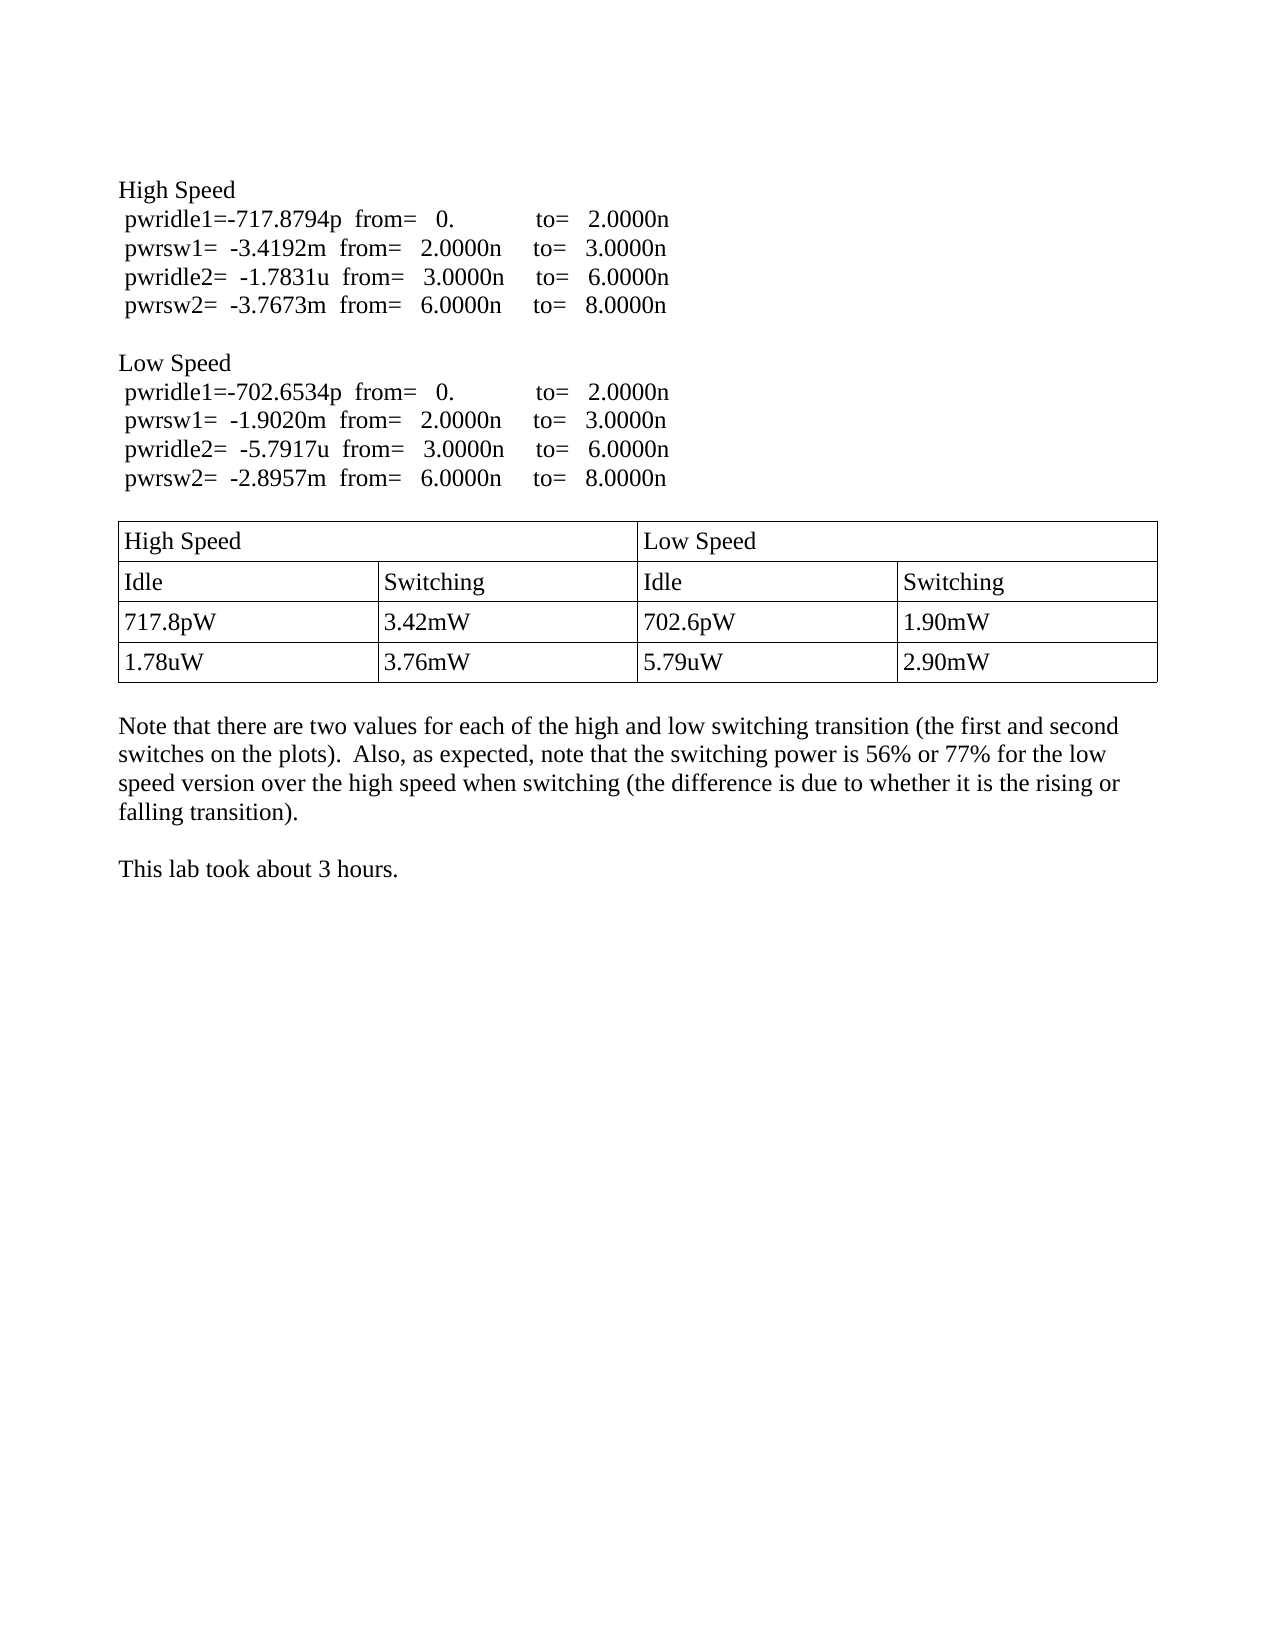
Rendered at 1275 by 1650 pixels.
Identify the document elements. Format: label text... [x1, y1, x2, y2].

table_header High Speed [119, 522, 637, 561]
text pwridle2= -1.7831u from= 3.0000n to= 6.0000n [118, 262, 1157, 291]
text pwridle2= -5.7917u from= 3.0000n to= 6.0000n [118, 434, 1157, 463]
table_cell 717.8pW [119, 602, 378, 642]
table_cell Idle [119, 562, 378, 601]
table_header Low Speed [638, 522, 1157, 561]
text pwridle1=-717.8794p from= 0. to= 2.0000n [118, 204, 1157, 233]
text pwrsw2= -3.7673m from= 6.0000n to= 8.0000n [118, 291, 1157, 319]
table_cell 1.78uW [119, 643, 378, 682]
text pwrsw1= -1.9020m from= 2.0000n to= 3.0000n [118, 406, 1157, 434]
text High Speed [118, 176, 1157, 204]
text pwrsw2= -2.8957m from= 6.0000n to= 8.0000n [118, 463, 1157, 492]
table_cell 1.90mW [898, 602, 1157, 642]
table_cell Switching [898, 562, 1157, 601]
table_cell 3.76mW [379, 643, 637, 682]
text pwrsw1= -3.4192m from= 2.0000n to= 3.0000n [118, 233, 1157, 262]
table_cell Idle [638, 562, 897, 601]
text This lab took about 3 hours. [118, 854, 1157, 883]
table_cell 702.6pW [638, 602, 897, 642]
table_cell 5.79uW [638, 643, 897, 682]
text Note that there are two values for each of the high and low switching transition (the first and second switches on the plots). Also, as expected, note that the switching power is 56% or 77% for the low speed version over the high speed when switching (the difference is due to whether it is the rising or falling transition). [118, 711, 1157, 826]
text Low Speed [118, 348, 1157, 377]
table_cell 3.42mW [379, 602, 637, 642]
table_cell 2.90mW [898, 643, 1157, 682]
table_cell Switching [379, 562, 637, 601]
text pwridle1=-702.6534p from= 0. to= 2.0000n [118, 377, 1157, 406]
